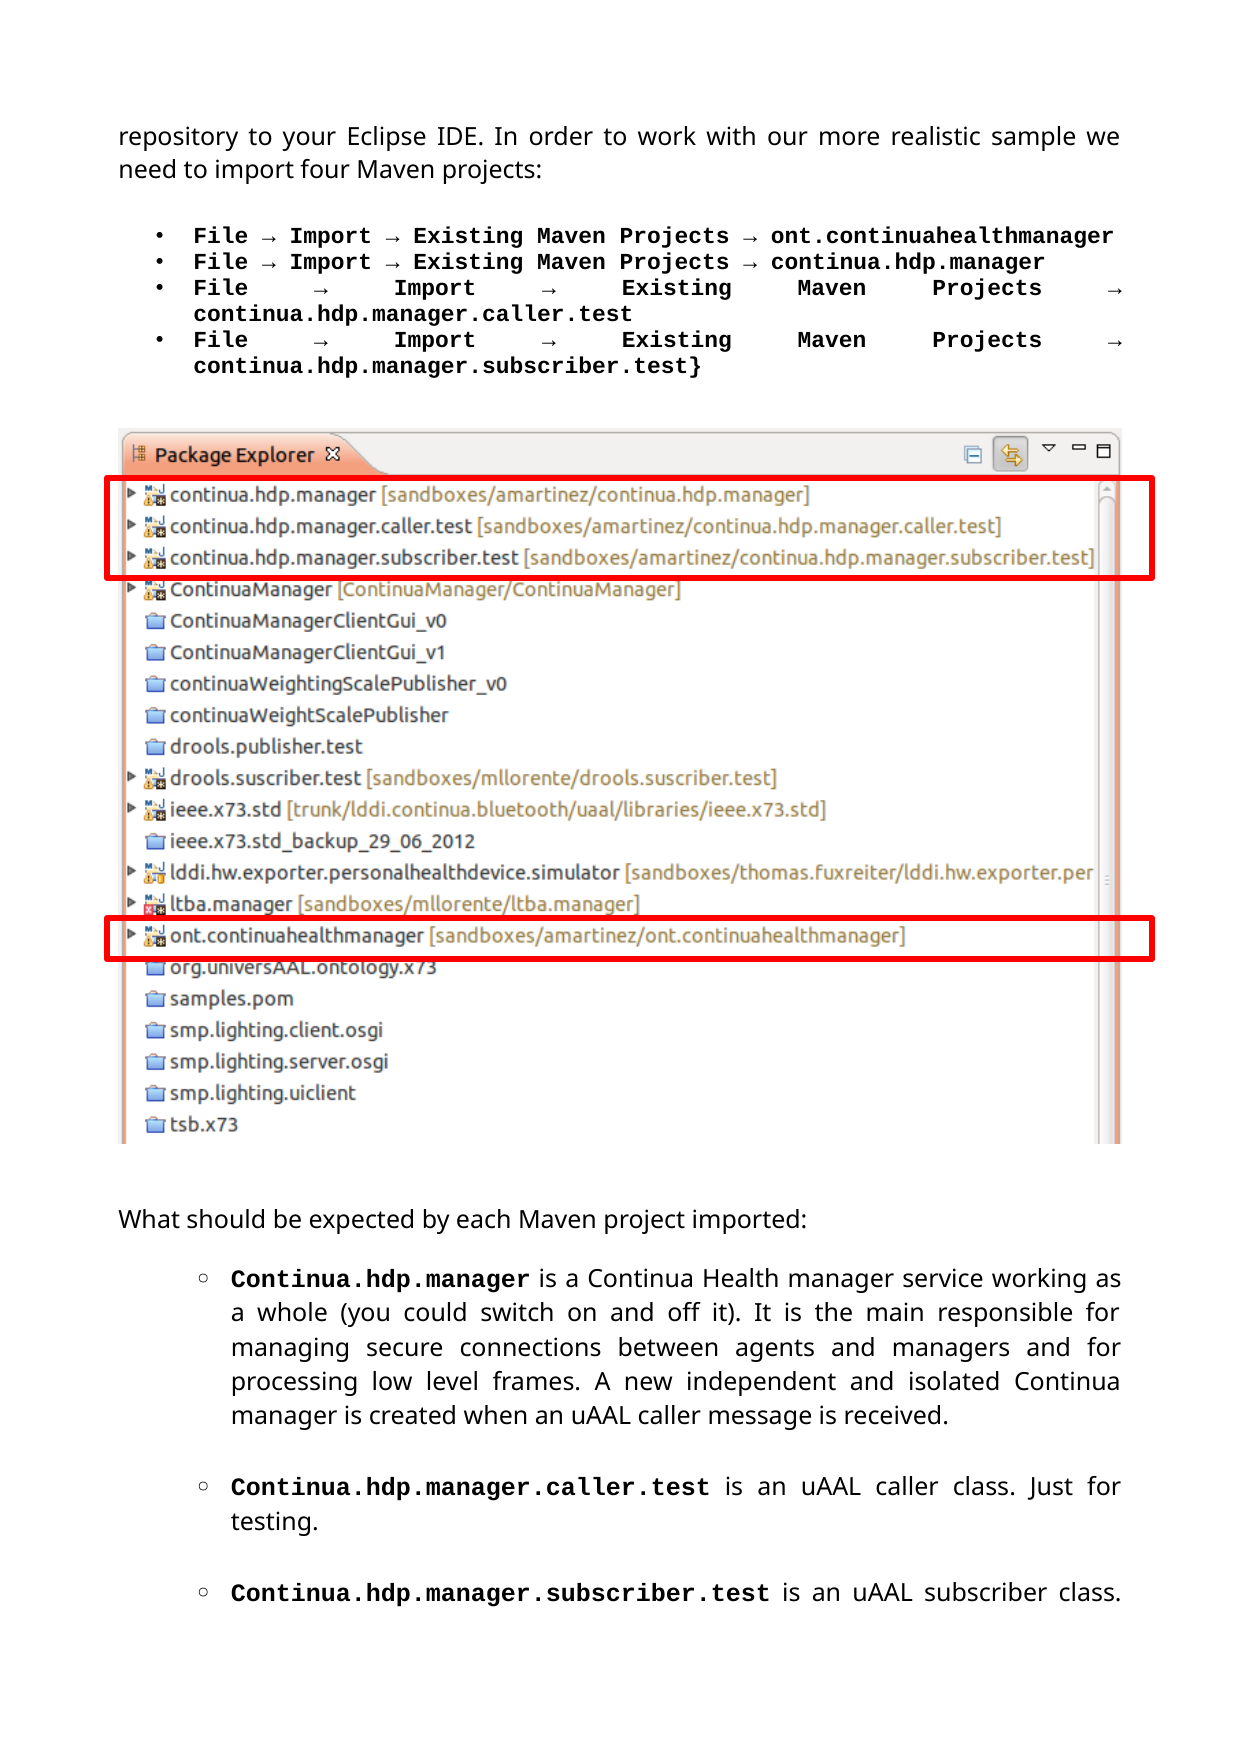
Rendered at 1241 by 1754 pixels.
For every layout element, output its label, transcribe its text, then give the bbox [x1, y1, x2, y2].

picture [118, 428, 1123, 475]
subtitle File → Import → Existing Maven Projects → ont.continuahealthmanager [156, 224, 1122, 251]
subtitle repository to your Eclipse IDE. In order to work with our more realistic sample we need to import four Maven projects: [118, 118, 1122, 186]
subtitle File → Import → Existing Maven Projects → continua.hdp.manager [156, 251, 1122, 276]
picture [118, 481, 1123, 575]
subtitle Continua.hdp.manager is a Continua Health manager service working as a whole (you could switch on and off it). It is the main responsible for managing secure connections between agents and managers and for processing low level frames. A new independent and isolated Continua manager is created when an uAAL caller message is received. [193, 1261, 1122, 1431]
subtitle File → Import → Existing Maven Projects → continua.hdp.manager.subscriber.test} [156, 328, 1122, 380]
subtitle File → Import → Existing Maven Projects → continua.hdp.manager.caller.test [156, 276, 1122, 328]
picture [118, 962, 1123, 1144]
picture [118, 581, 1123, 915]
picture [118, 921, 1123, 956]
subtitle Continua.hdp.manager.caller.test is an uAAL caller class. Just for testing. [193, 1469, 1122, 1537]
subtitle Continua.hdp.manager.subscriber.test is an uAAL subscriber class. [193, 1575, 1122, 1609]
subtitle What should be expected by each Maven project imported: [118, 1202, 1122, 1236]
